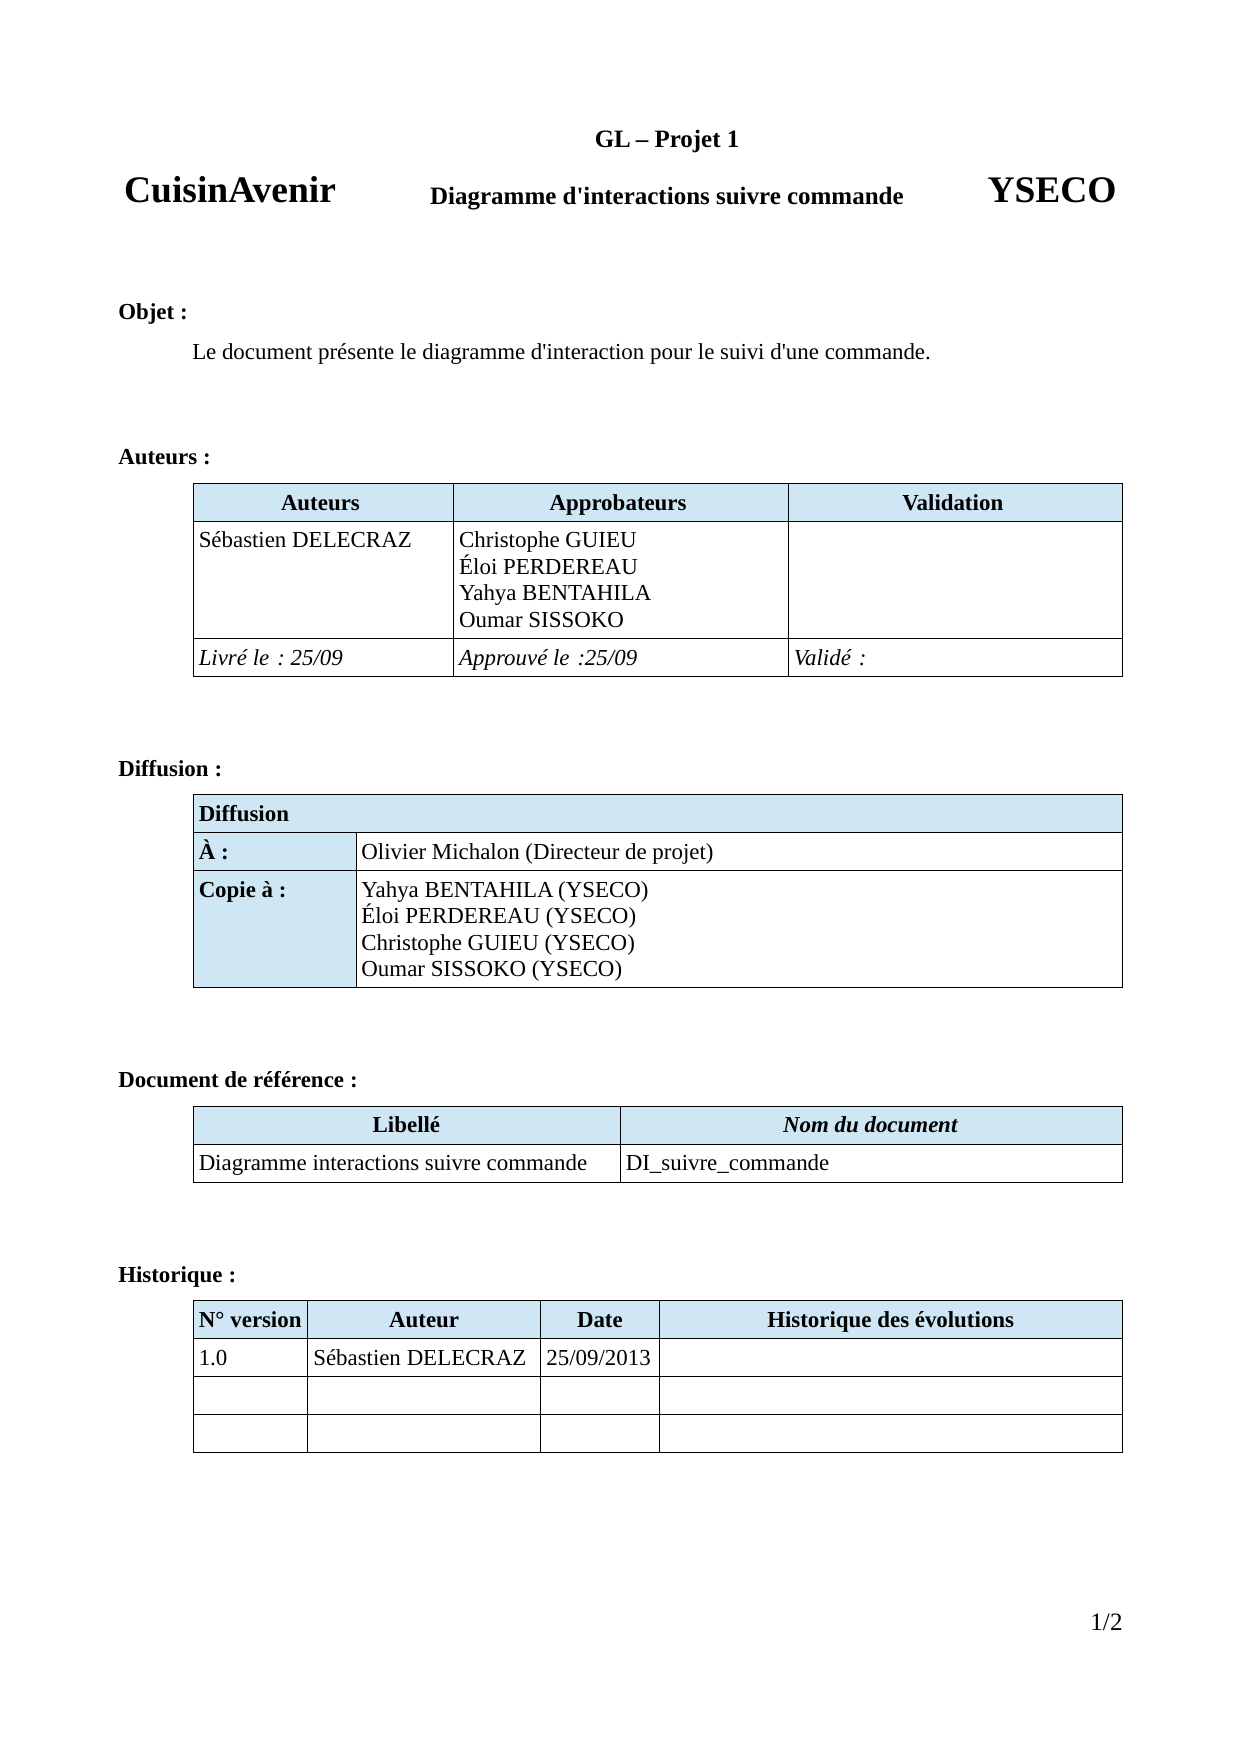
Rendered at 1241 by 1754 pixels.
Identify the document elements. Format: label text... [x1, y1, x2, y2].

table_header Historique des évolutions [660, 1301, 1122, 1338]
table_header CuisinAvenir [118, 118, 352, 259]
table_cell Sébastien DELECRAZ [308, 1339, 540, 1376]
table_header N° version [194, 1301, 307, 1338]
table_header Auteurs [194, 484, 453, 521]
table_header Auteur [308, 1301, 540, 1338]
table_cell À : [194, 833, 356, 870]
table_cell [660, 1339, 1122, 1376]
text Le document présente le diagramme d'interaction pour le suivi d'une commande. [118, 338, 1122, 364]
table_cell DI_suivre_commande [621, 1145, 1122, 1182]
table_cell Approuvé le :25/09 [454, 639, 788, 676]
table_header Libellé [194, 1107, 620, 1144]
table_cell Diagramme interactions suivre commande [194, 1145, 620, 1182]
table_cell Yahya BENTAHILA (YSECO) Éloi PERDEREAU (YSECO) Christophe GUIEU (YSECO) Oumar SISSOKO (YSECO) [357, 871, 1122, 987]
table_cell [660, 1377, 1122, 1414]
table_cell 1.0 [194, 1339, 307, 1376]
table_cell [541, 1415, 659, 1452]
table_cell [541, 1377, 659, 1414]
table_header GL – Projet 1 Diagramme d'interactions suivre commande [353, 118, 981, 259]
table_header Validation [789, 484, 1122, 521]
table_header Date [541, 1301, 659, 1338]
table_cell Copie à : [194, 871, 356, 987]
text Historique : [118, 1261, 1122, 1287]
table_header Approbateurs [454, 484, 788, 521]
table_cell [660, 1415, 1122, 1452]
table_cell Olivier Michalon (Directeur de projet) [357, 833, 1122, 870]
table_cell [308, 1415, 540, 1452]
table_cell Sébastien DELECRAZ [194, 522, 453, 638]
text Objet : [118, 298, 1122, 325]
table_cell [194, 1415, 307, 1452]
table_cell Validé : [789, 639, 1122, 676]
table_cell [789, 522, 1122, 638]
table_cell [194, 1377, 307, 1414]
text Diffusion : [118, 755, 1122, 781]
table_cell [308, 1377, 540, 1414]
text Document de référence : [118, 1066, 1122, 1093]
table_header Nom du document [621, 1107, 1122, 1144]
table_cell Christophe GUIEU Éloi PERDEREAU Yahya BENTAHILA Oumar SISSOKO [454, 522, 788, 638]
table_cell 25/09/2013 [541, 1339, 659, 1376]
text Auteurs : [118, 443, 1122, 470]
table_header YSECO [981, 118, 1122, 259]
table_header Diffusion [194, 795, 1122, 832]
table_cell Livré le : 25/09 [194, 639, 453, 676]
